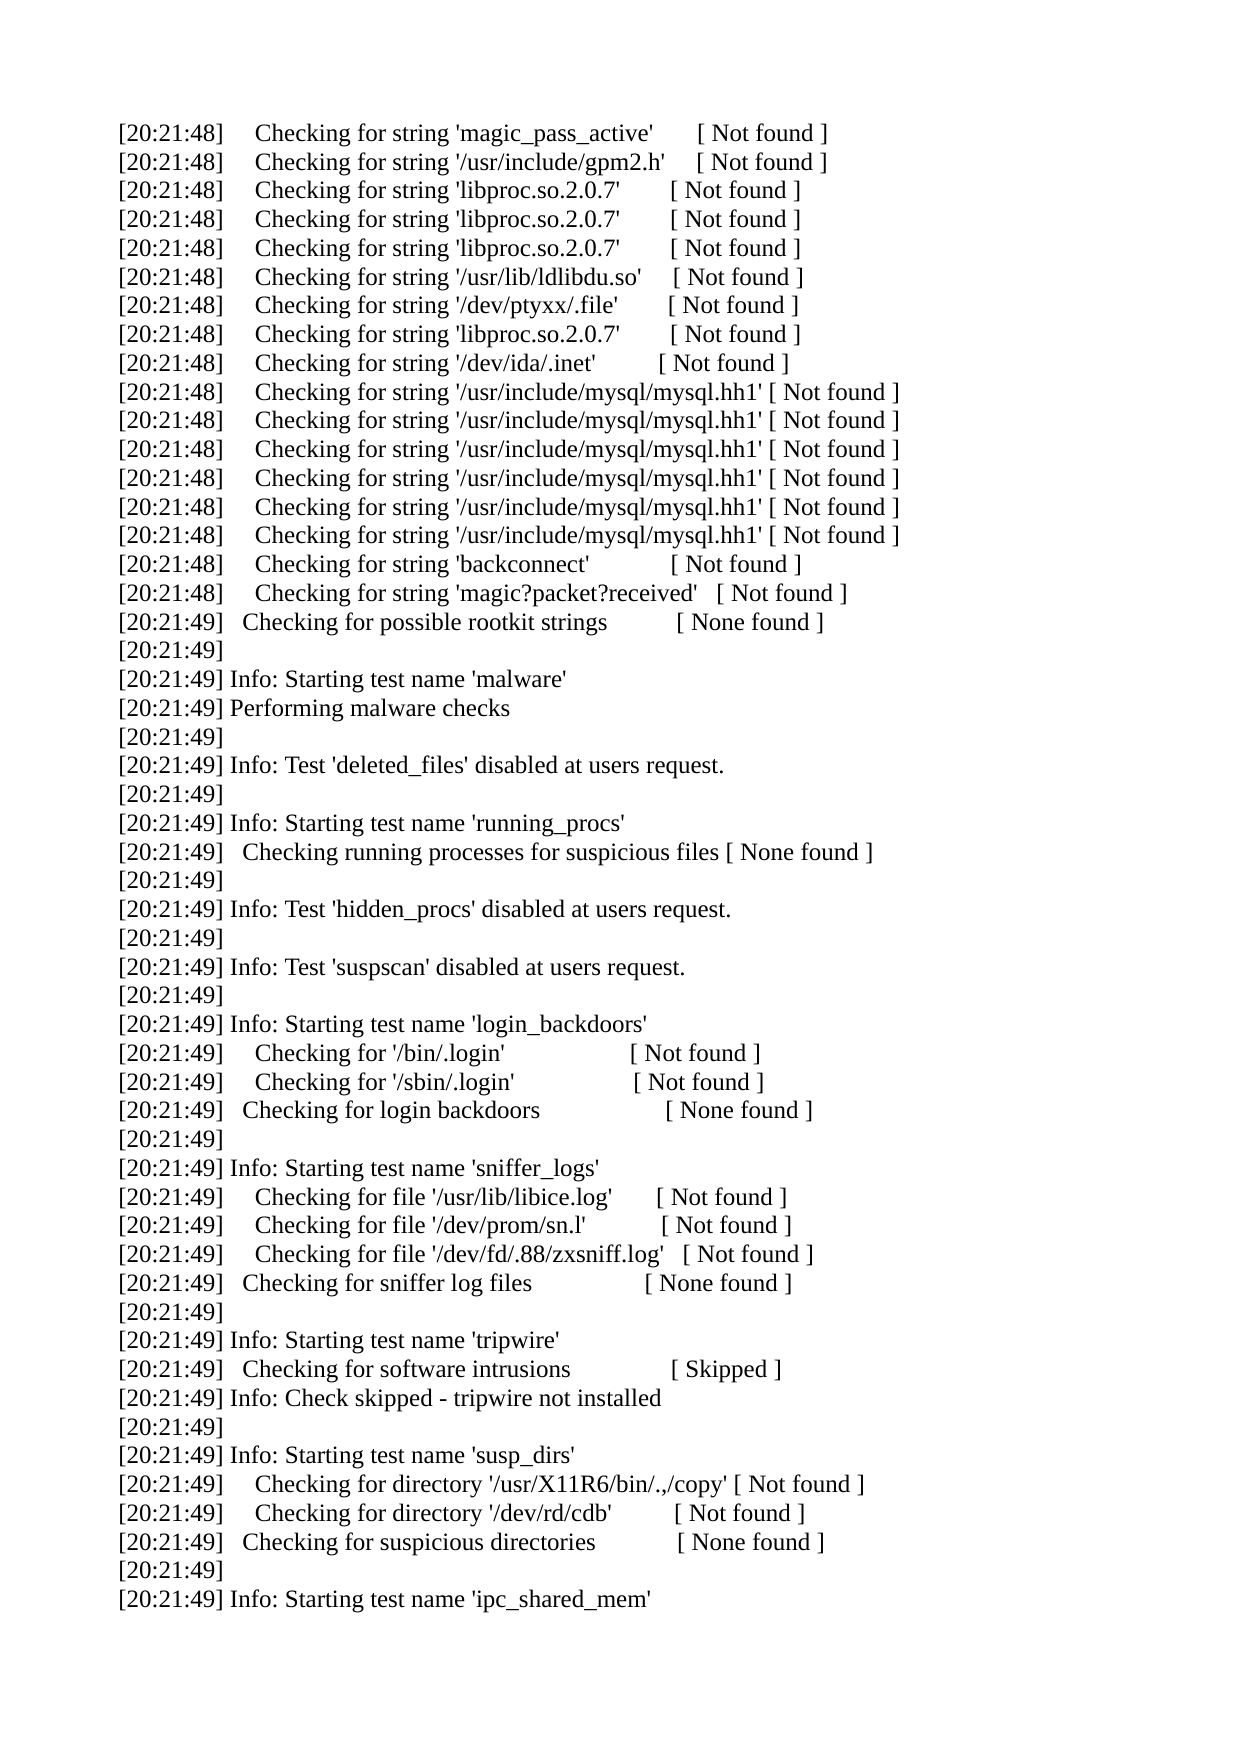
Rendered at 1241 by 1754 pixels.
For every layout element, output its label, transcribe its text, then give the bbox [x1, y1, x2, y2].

text [20:21:49] Checking for file '/usr/lib/libice.log' [ Not found ] [118, 1182, 1122, 1211]
text [20:21:49] [118, 636, 1122, 664]
text [20:21:49] Info: Test 'deleted_files' disabled at users request. [118, 751, 1122, 779]
text [20:21:49] [118, 866, 1122, 894]
text [20:21:49] Checking for software intrusions [ Skipped ] [118, 1354, 1122, 1383]
text [20:21:49] Checking for file '/dev/prom/sn.l' [ Not found ] [118, 1211, 1122, 1239]
text [20:21:49] Info: Starting test name 'malware' [118, 664, 1122, 693]
text [20:21:49] Info: Starting test name 'login_backdoors' [118, 1009, 1122, 1038]
text [20:21:49] Checking for file '/dev/fd/.88/zxsniff.log' [ Not found ] [118, 1239, 1122, 1268]
text [20:21:49] [118, 722, 1122, 751]
text [20:21:48] Checking for string '/usr/include/mysql/mysql.hh1' [ Not found ] [118, 377, 1122, 406]
text [20:21:49] Info: Starting test name 'running_procs' [118, 808, 1122, 837]
text [20:21:48] Checking for string '/usr/include/mysql/mysql.hh1' [ Not found ] [118, 434, 1122, 463]
text [20:21:49] Checking for sniffer log files [ None found ] [118, 1268, 1122, 1297]
text [20:21:48] Checking for string 'libproc.so.2.0.7' [ Not found ] [118, 233, 1122, 262]
text [20:21:49] Info: Starting test name 'ipc_shared_mem' [118, 1584, 1122, 1613]
text [20:21:48] Checking for string '/dev/ida/.inet' [ Not found ] [118, 348, 1122, 377]
text [20:21:48] Checking for string 'backconnect' [ Not found ] [118, 549, 1122, 578]
text [20:21:48] Checking for string '/usr/include/mysql/mysql.hh1' [ Not found ] [118, 463, 1122, 492]
text [20:21:49] Checking for directory '/usr/X11R6/bin/.,/copy' [ Not found ] [118, 1469, 1122, 1498]
text [20:21:48] Checking for string '/usr/include/gpm2.h' [ Not found ] [118, 147, 1122, 176]
text [20:21:49] Checking for suspicious directories [ None found ] [118, 1527, 1122, 1556]
text [20:21:49] Info: Starting test name 'tripwire' [118, 1326, 1122, 1354]
text [20:21:48] Checking for string '/usr/include/mysql/mysql.hh1' [ Not found ] [118, 521, 1122, 549]
text [20:21:49] Checking running processes for suspicious files [ None found ] [118, 837, 1122, 866]
text [20:21:49] [118, 1556, 1122, 1584]
text [20:21:48] Checking for string 'libproc.so.2.0.7' [ Not found ] [118, 319, 1122, 348]
text [20:21:48] Checking for string 'magic?packet?received' [ Not found ] [118, 578, 1122, 607]
text [20:21:49] [118, 1124, 1122, 1153]
text [20:21:49] Checking for possible rootkit strings [ None found ] [118, 607, 1122, 636]
text [20:21:49] [118, 981, 1122, 1009]
text [20:21:49] Checking for login backdoors [ None found ] [118, 1096, 1122, 1124]
text [20:21:49] [118, 923, 1122, 952]
text [20:21:48] Checking for string 'libproc.so.2.0.7' [ Not found ] [118, 176, 1122, 204]
text [20:21:48] Checking for string '/usr/include/mysql/mysql.hh1' [ Not found ] [118, 492, 1122, 521]
text [20:21:49] [118, 779, 1122, 808]
text [20:21:48] Checking for string '/dev/ptyxx/.file' [ Not found ] [118, 291, 1122, 319]
text [20:21:49] [118, 1297, 1122, 1326]
text [20:21:49] Checking for '/bin/.login' [ Not found ] [118, 1038, 1122, 1067]
text [20:21:49] Info: Test 'hidden_procs' disabled at users request. [118, 894, 1122, 923]
text [20:21:49] Info: Starting test name 'sniffer_logs' [118, 1153, 1122, 1182]
text [20:21:49] Info: Starting test name 'susp_dirs' [118, 1441, 1122, 1469]
text [20:21:48] Checking for string '/usr/lib/ldlibdu.so' [ Not found ] [118, 262, 1122, 291]
text [20:21:48] Checking for string 'libproc.so.2.0.7' [ Not found ] [118, 204, 1122, 233]
text [20:21:49] Performing malware checks [118, 693, 1122, 722]
text [20:21:49] Info: Check skipped - tripwire not installed [118, 1383, 1122, 1412]
text [20:21:48] Checking for string 'magic_pass_active' [ Not found ] [118, 118, 1122, 147]
text [20:21:49] Checking for directory '/dev/rd/cdb' [ Not found ] [118, 1498, 1122, 1527]
text [20:21:49] Checking for '/sbin/.login' [ Not found ] [118, 1067, 1122, 1096]
text [20:21:49] [118, 1412, 1122, 1441]
text [20:21:49] Info: Test 'suspscan' disabled at users request. [118, 952, 1122, 981]
text [20:21:48] Checking for string '/usr/include/mysql/mysql.hh1' [ Not found ] [118, 406, 1122, 434]
